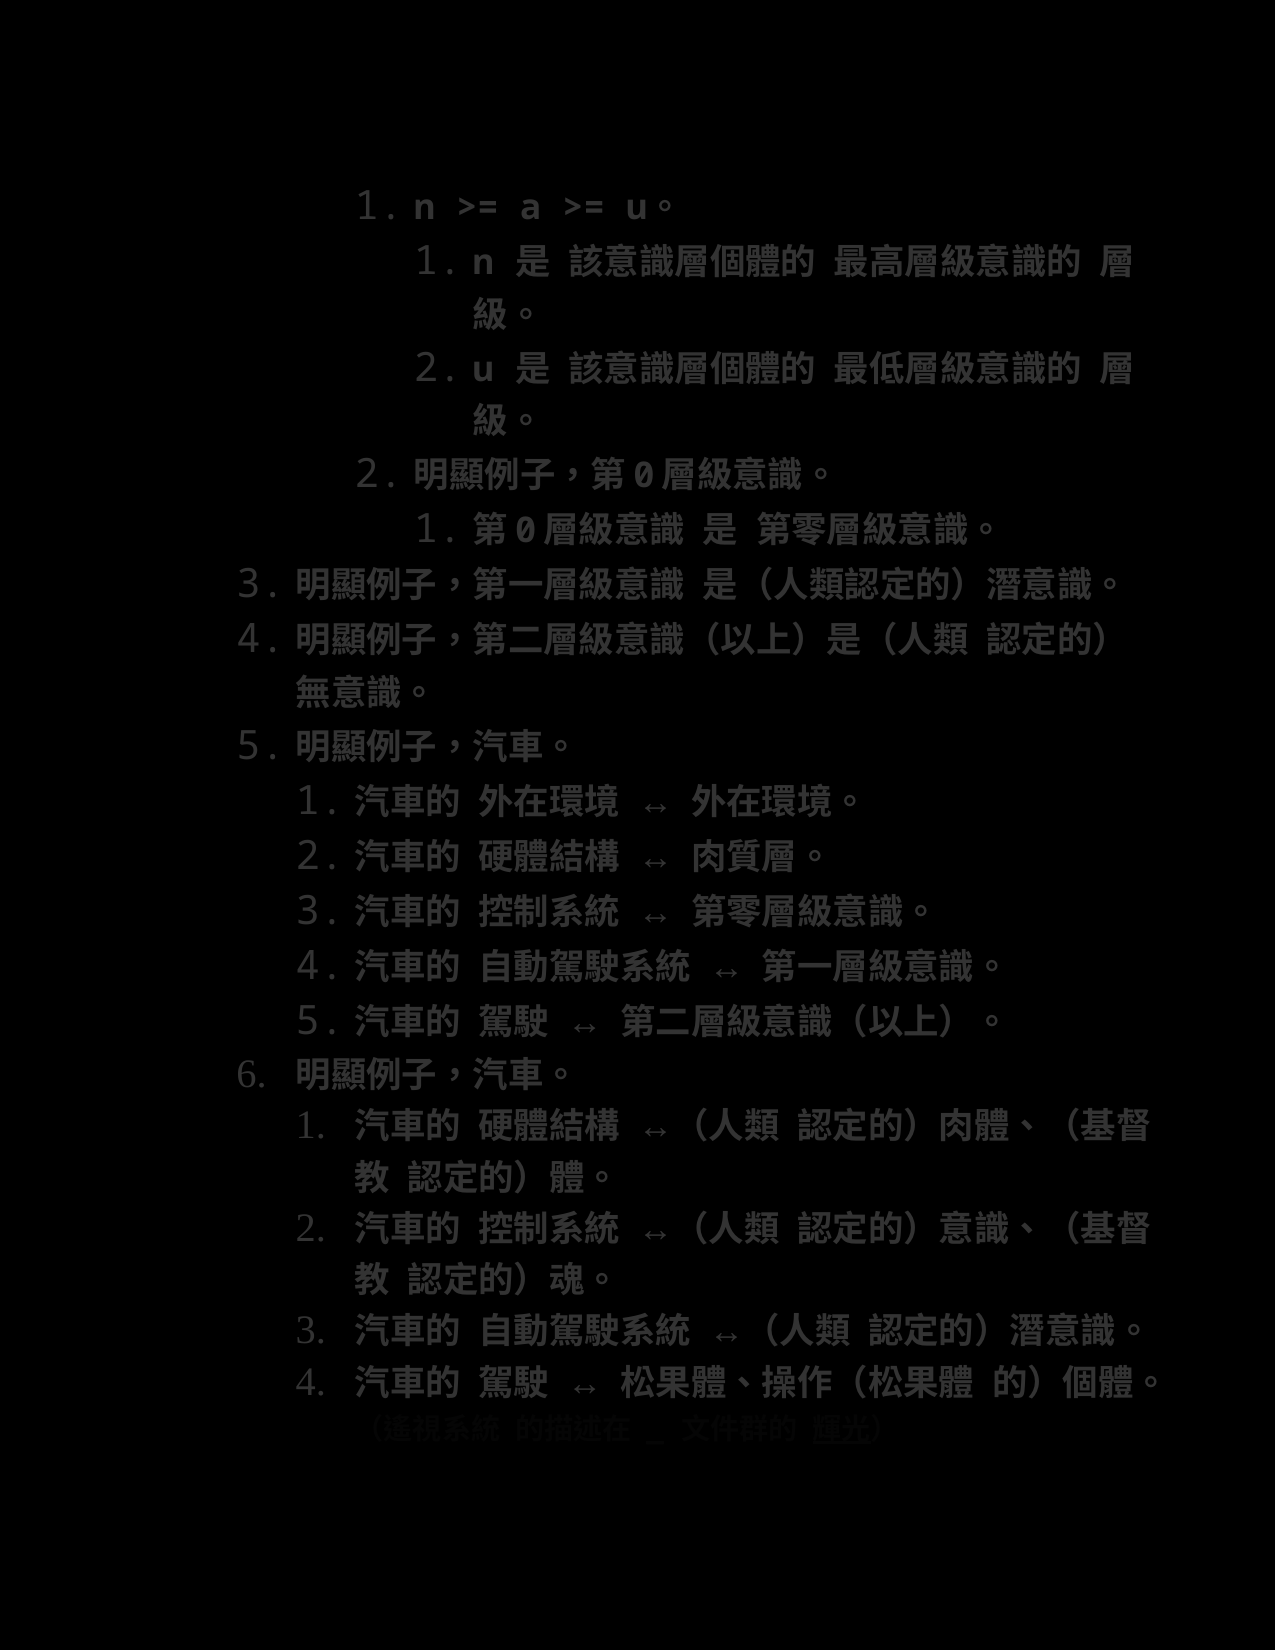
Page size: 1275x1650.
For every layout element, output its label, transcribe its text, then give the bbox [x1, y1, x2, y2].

list 汽車的 自動駕駛系統 ↔（人類 認定的）潛意識。 [295, 1303, 1157, 1354]
list 明顯例子，汽車。 [236, 716, 1157, 771]
list 明顯例子，第一層級意識 是（人類認定的）潛意識。 [236, 554, 1157, 609]
list 汽車的 駕駛 ↔ 松果體、操作（松果體 的）個體。（遙視系統 的描述在 _ 文件群的 輝光） [295, 1354, 1157, 1448]
list 汽車的 控制系統 ↔ 第零層級意識。 [295, 881, 1157, 936]
list 汽車的 硬體結構 ↔ 肉質層。 [295, 826, 1157, 881]
list 第0層級意識 是 第零層級意識。 [413, 499, 1157, 554]
list 汽車的 控制系統 ↔（人類 認定的）意識、（基督教 認定的）魂。 [295, 1200, 1157, 1303]
list 明顯例子，汽車。 [236, 1046, 1157, 1098]
list 汽車的 硬體結構 ↔（人類 認定的）肉體、（基督教 認定的）體。 [295, 1098, 1157, 1200]
list n 是 該意識層個體的 最高層級意識的 層級。 [413, 231, 1157, 338]
list 明顯例子，第二層級意識（以上）是（人類 認定的）無意識。 [236, 609, 1157, 716]
list 汽車的 駕駛 ↔ 第二層級意識（以上）。 [295, 991, 1157, 1046]
list u 是 該意識層個體的 最低層級意識的 層級。 [413, 338, 1157, 444]
list n >= a >= u。 [354, 176, 1157, 231]
list 汽車的 自動駕駛系統 ↔ 第一層級意識。 [295, 936, 1157, 991]
list 汽車的 外在環境 ↔ 外在環境。 [295, 771, 1157, 826]
list 明顯例子，第0層級意識。 [354, 444, 1157, 499]
